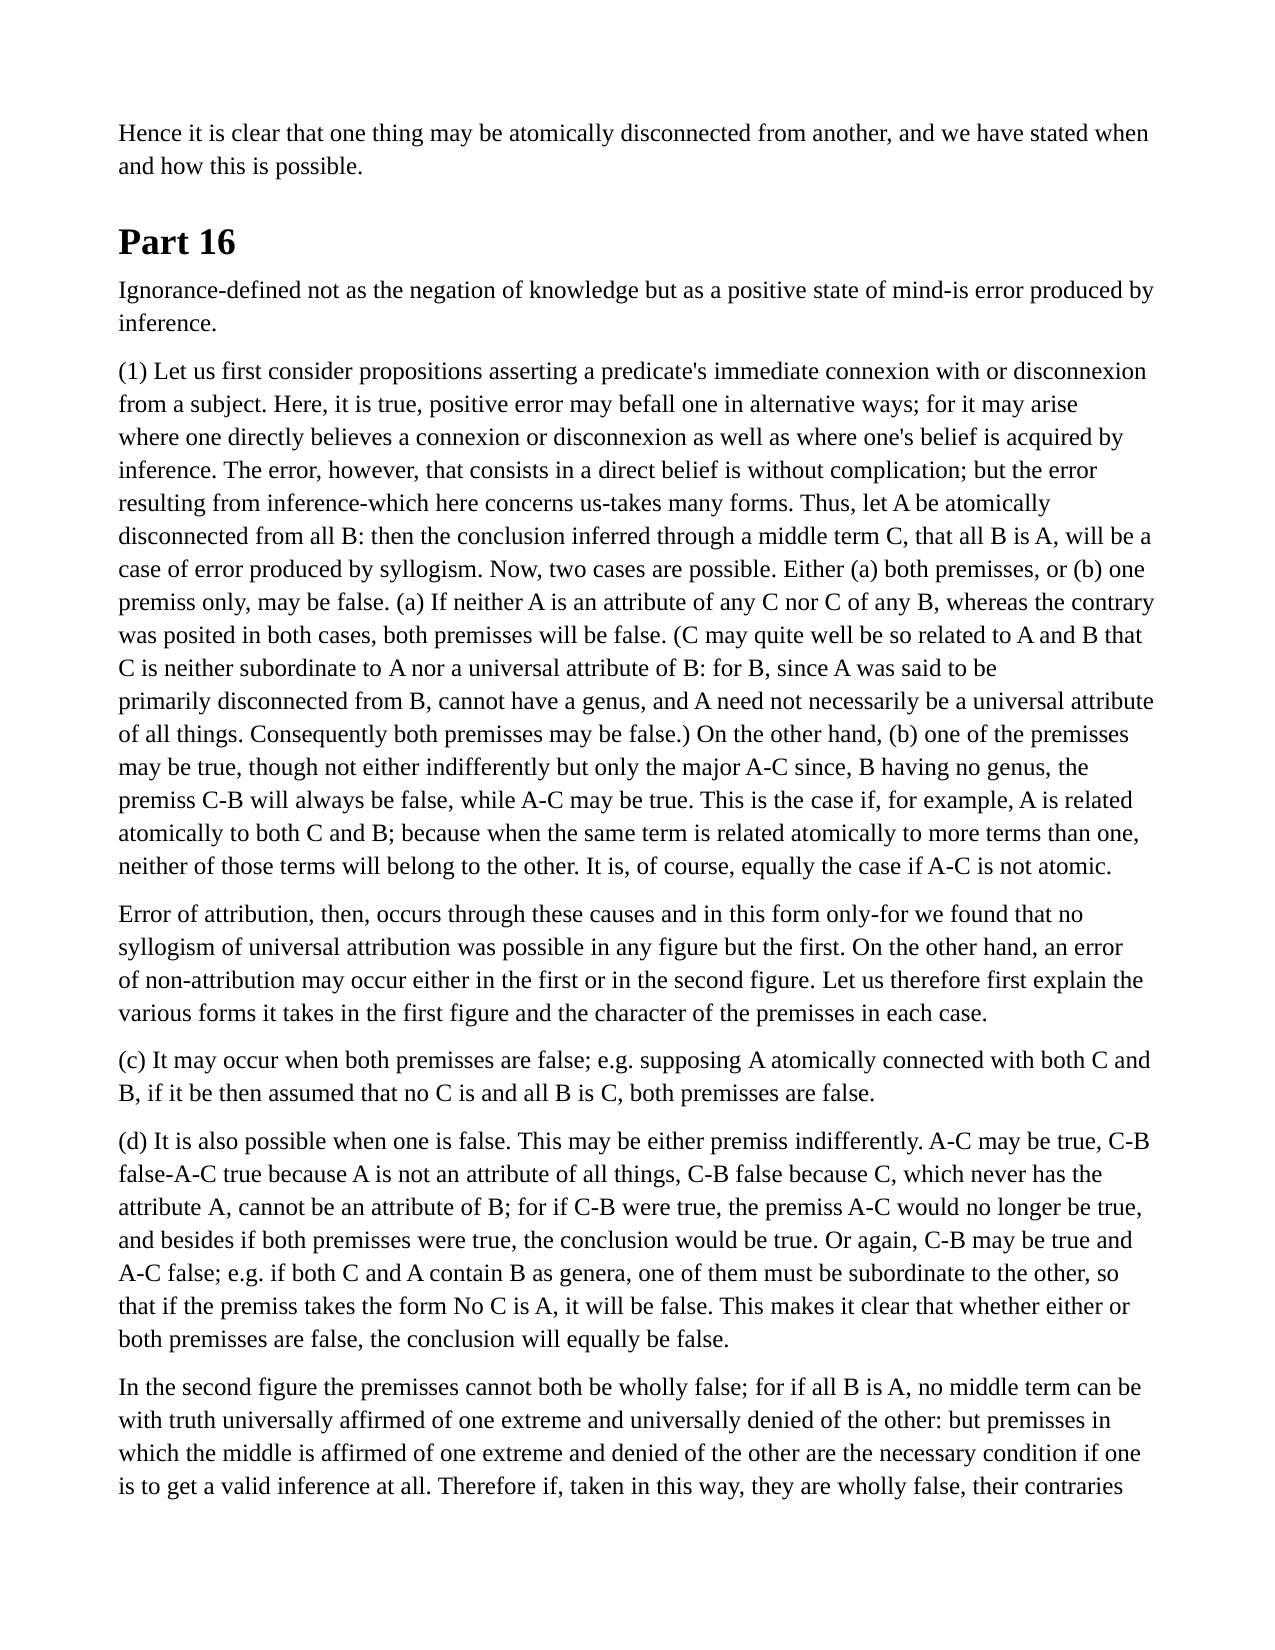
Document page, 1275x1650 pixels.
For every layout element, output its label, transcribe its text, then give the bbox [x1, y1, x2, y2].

text (c) It may occur when both premisses are false; e.g. supposing A atomically connected with both C and B, if it be then assumed that no C is and all B is C, both premisses are false. [118, 1045, 1157, 1107]
text Error of attribution, then, occurs through these causes and in this form only-for we found that no syllogism of universal attribution was possible in any figure but the first. On the other hand, an error of non-attribution may occur either in the first or in the second figure. Let us therefore first explain the various forms it takes in the first figure and the character of the premisses in each case. [118, 899, 1157, 1027]
text Ignorance-defined not as the negation of knowledge but as a positive state of mind-is error produced by inference. [118, 275, 1157, 337]
text Hence it is clear that one thing may be atomically disconnected from another, and we have stated when and how this is possible. [118, 118, 1157, 180]
text (1) Let us first consider propositions asserting a predicate's immediate connexion with or disconnexion from a subject. Here, it is true, positive error may befall one in alternative ways; for it may arise where one directly believes a connexion or disconnexion as well as where one's belief is acquired by inference. The error, however, that consists in a direct belief is without complication; but the error resulting from inference-which here concerns us-takes many forms. Thus, let A be atomically disconnected from all B: then the conclusion inferred through a middle term C, that all B is A, will be a case of error produced by syllogism. Now, two cases are possible. Either (a) both premisses, or (b) one premiss only, may be false. (a) If neither A is an attribute of any C nor C of any B, whereas the contrary was posited in both cases, both premisses will be false. (C may quite well be so related to A and B that C is neither subordinate to A nor a universal attribute of B: for B, since A was said to be primarily disconnected from B, cannot have a genus, and A need not necessarily be a universal attribute of all things. Consequently both premisses may be false.) On the other hand, (b) one of the premisses may be true, though not either indifferently but only the major A-C since, B having no genus, the premiss C-B will always be false, while A-C may be true. This is the case if, for example, A is related atomically to both C and B; because when the same term is related atomically to more terms than one, neither of those terms will belong to the other. It is, of course, equally the case if A-C is not atomic. [118, 356, 1157, 880]
text In the second figure the premisses cannot both be wholly false; for if all B is A, no middle term can be with truth universally affirmed of one extreme and universally denied of the other: but premisses in which the middle is affirmed of one extreme and denied of the other are the necessary condition if one is to get a valid inference at all. Therefore if, taken in this way, they are wholly false, their contraries [118, 1372, 1157, 1499]
subtitle Part 16 [118, 219, 1157, 263]
text (d) It is also possible when one is false. This may be either premiss indifferently. A-C may be true, C-B false-A-C true because A is not an attribute of all things, C-B false because C, which never has the attribute A, cannot be an attribute of B; for if C-B were true, the premiss A-C would no longer be true, and besides if both premisses were true, the conclusion would be true. Or again, C-B may be true and A-C false; e.g. if both C and A contain B as genera, one of them must be subordinate to the other, so that if the premiss takes the form No C is A, it will be false. This makes it clear that whether either or both premisses are false, the conclusion will equally be false. [118, 1126, 1157, 1353]
